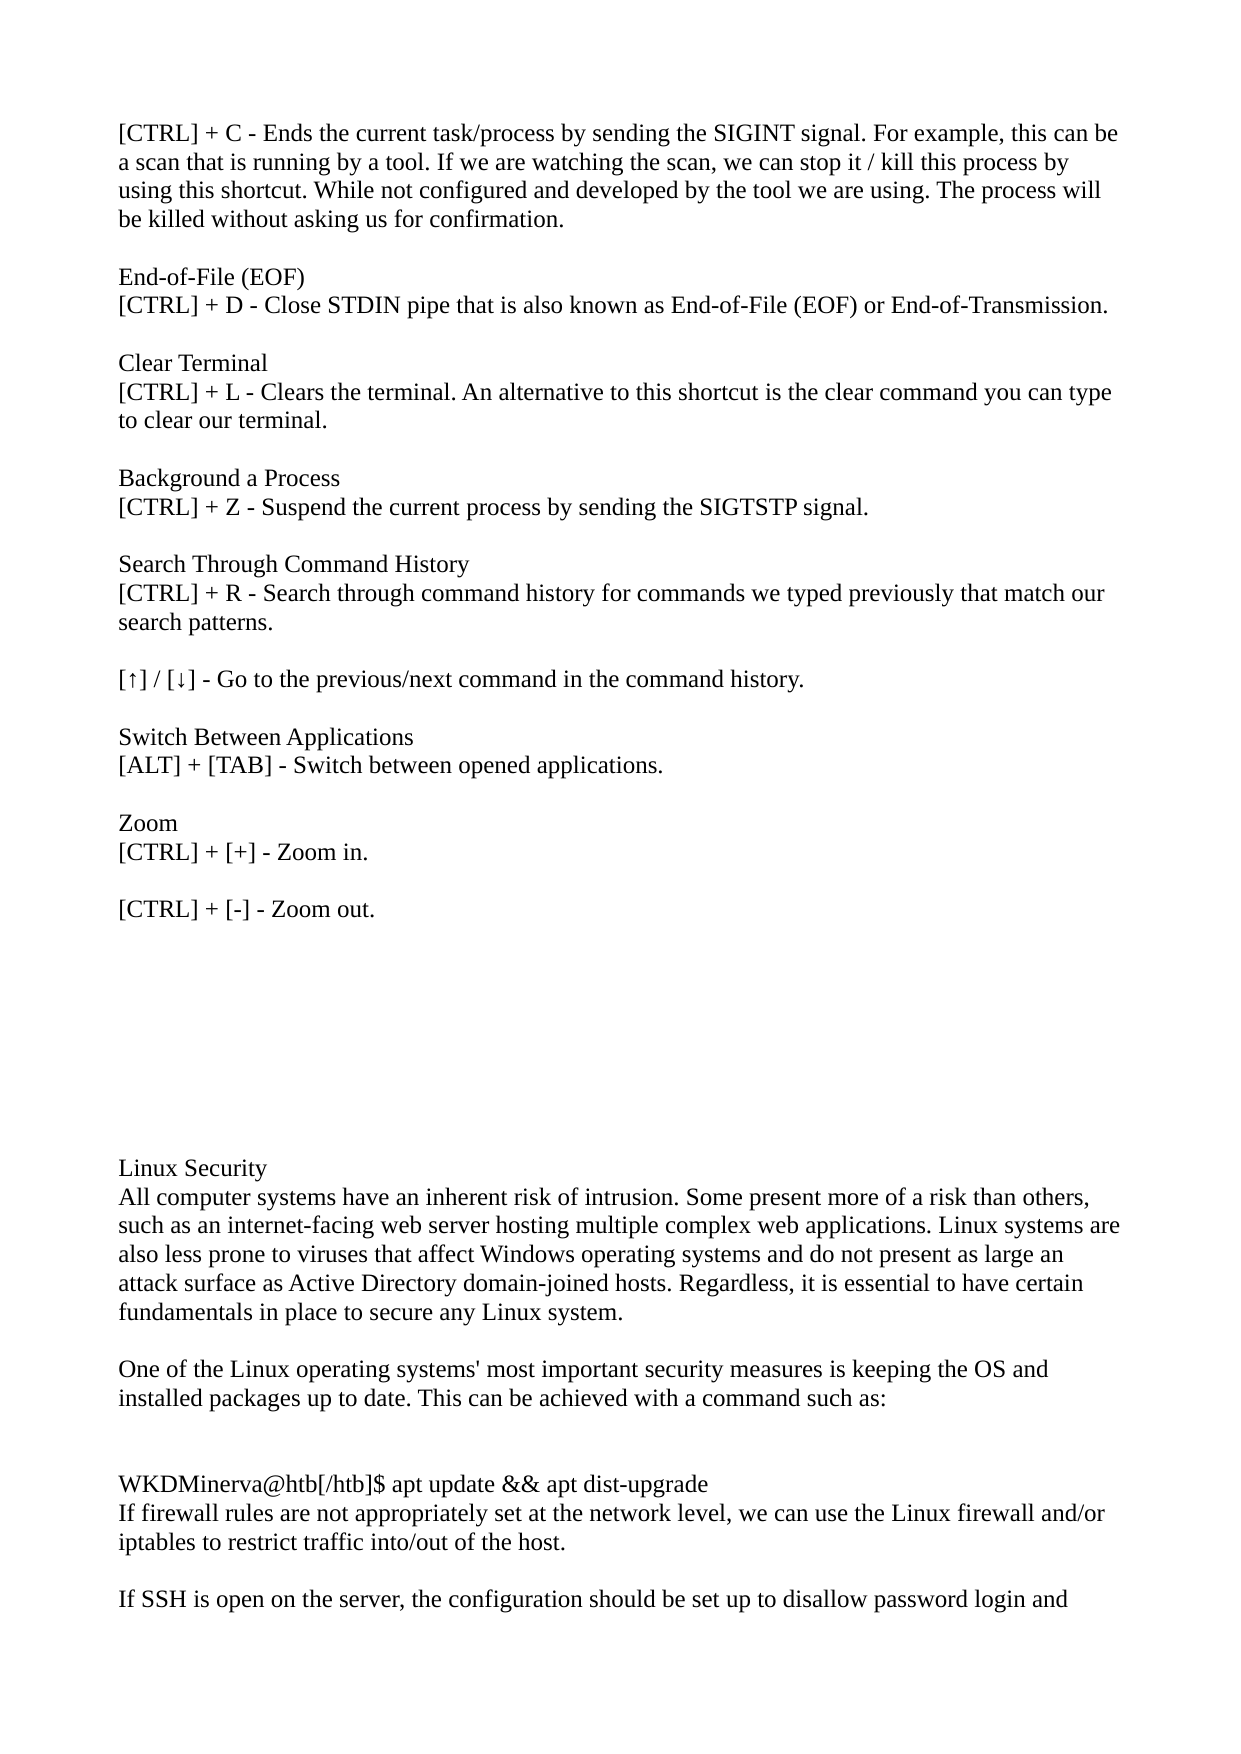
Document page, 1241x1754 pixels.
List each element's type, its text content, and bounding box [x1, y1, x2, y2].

text End-of-File (EOF) [118, 262, 1122, 291]
text [CTRL] + [-] - Zoom out. [118, 894, 1122, 923]
text Linux Security [118, 1153, 1122, 1182]
text [CTRL] + L - Clears the terminal. An alternative to this shortcut is the clear command you can type to clear our terminal. [118, 377, 1122, 434]
text All computer systems have an inherent risk of intrusion. Some present more of a risk than others, such as an internet-facing web server hosting multiple complex web applications. Linux systems are also less prone to viruses that affect Windows operating systems and do not present as large an attack surface as Active Directory domain-joined hosts. Regardless, it is essential to have certain fundamentals in place to secure any Linux system. [118, 1182, 1122, 1326]
text Search Through Command History [118, 549, 1122, 578]
text [↑] / [↓] - Go to the previous/next command in the command history. [118, 664, 1122, 693]
text [CTRL] + [+] - Zoom in. [118, 837, 1122, 866]
text One of the Linux operating systems' most important security measures is keeping the OS and installed packages up to date. This can be achieved with a command such as: [118, 1354, 1122, 1412]
text [CTRL] + Z - Suspend the current process by sending the SIGTSTP signal. [118, 492, 1122, 521]
text Background a Process [118, 463, 1122, 492]
text WKDMinerva@htb[/htb]$ apt update && apt dist-upgrade [118, 1469, 1122, 1498]
text If firewall rules are not appropriately set at the network level, we can use the Linux firewall and/or iptables to restrict traffic into/out of the host. [118, 1498, 1122, 1556]
text [CTRL] + R - Search through command history for commands we typed previously that match our search patterns. [118, 578, 1122, 636]
text [CTRL] + D - Close STDIN pipe that is also known as End-of-File (EOF) or End-of-Transmission. [118, 291, 1122, 319]
text Clear Terminal [118, 348, 1122, 377]
text Switch Between Applications [118, 722, 1122, 751]
text [CTRL] + C - Ends the current task/process by sending the SIGINT signal. For example, this can be a scan that is running by a tool. If we are watching the scan, we can stop it / kill this process by using this shortcut. While not configured and developed by the tool we are using. The process will be killed without asking us for confirmation. [118, 118, 1122, 233]
text [ALT] + [TAB] - Switch between opened applications. [118, 751, 1122, 779]
text If SSH is open on the server, the configuration should be set up to disallow password login and [118, 1584, 1122, 1613]
text Zoom [118, 808, 1122, 837]
